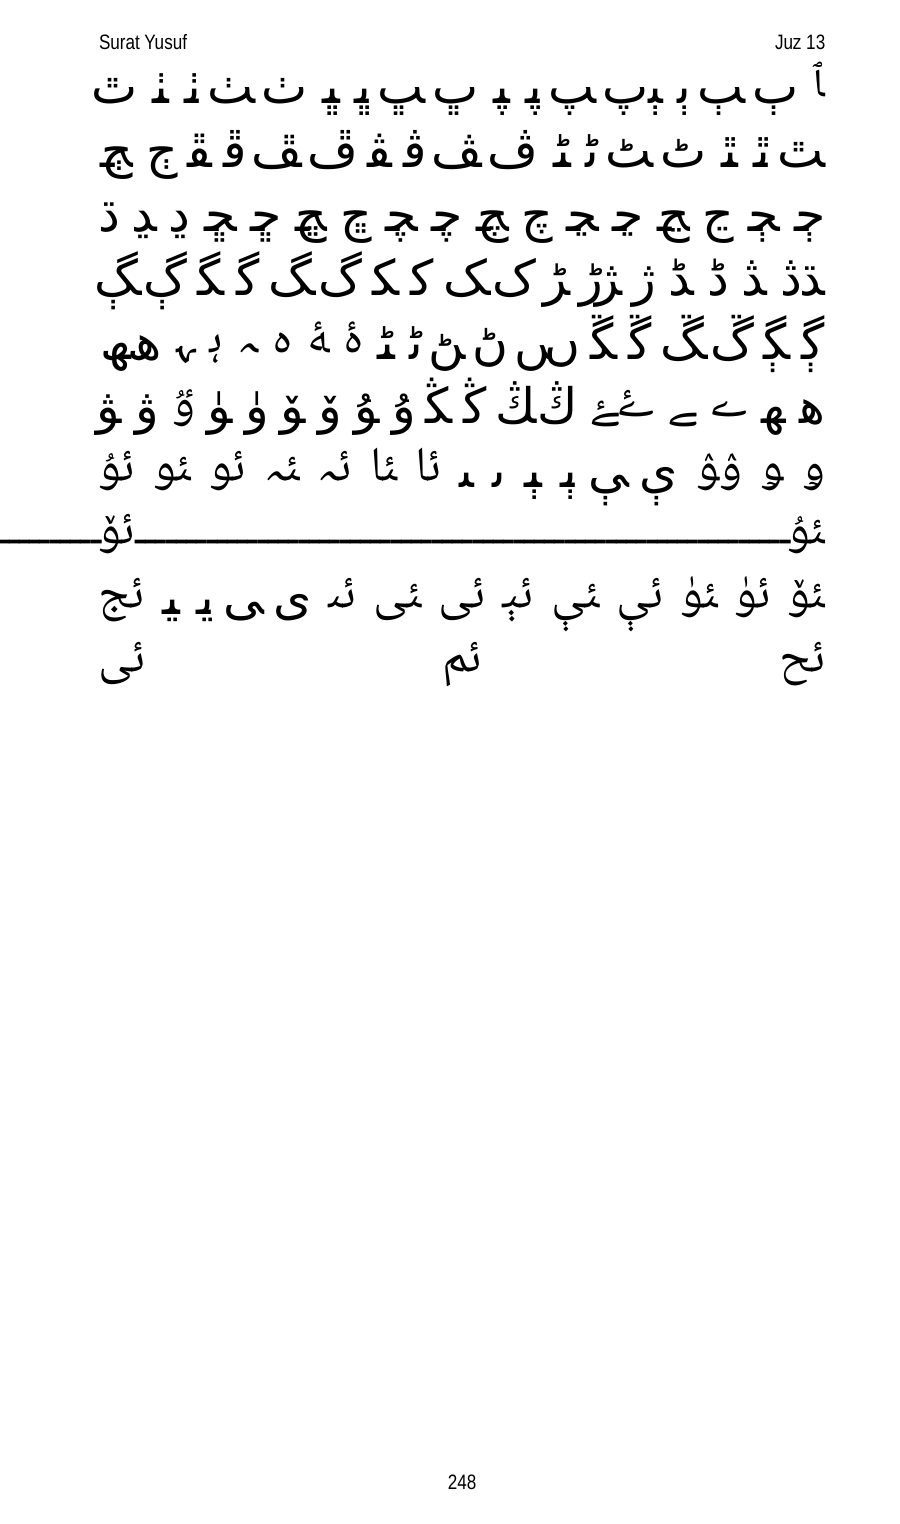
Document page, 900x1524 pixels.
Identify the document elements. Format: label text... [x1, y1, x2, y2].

text ﭑ ﭒ ﭓ ﭔ ﭕﭖ ﭗ ﭘ ﭙ ﭚ ﭛ ﭜ ﭝ ﭞ ﭟ ﭠ ﭡ ﭢ ﭣ ﭤ ﭥ ﭦ ﭧ ﭨ ﭩ ﭪ ﭫ ﭬ ﭭ ﭮ ﭯ ﭰ ﭱ ﭲ ﭳ ﭴ ﭵ ﭶ ﭷ ﭸ ﭹ ﭺ ﭻ ﭼ ﭽ ﭾ ﭿ ﮀ ﮁ ﮂ ﮃ ﮄ ﮅﮆ ﮇ ﮈ ﮉ ﮊ ﮋﮌ ﮍ ﮎ ﮏ ﮐ ﮑ ﮒ ﮓ ﮔ ﮕ ﮖ ﮗ ﮘ ﮙ ﮚ ﮛ ﮜ ﮝ ﮞﮟ ﮠ ﮡ ﮢ ﮣ ﮤ ﮥ ﮦ ﮧ ﮨ ﮩ ﮪﮫ ﮬ ﮭ ﮮ ﮯ ﮰﮱ ﯓ ﯔ ﯕ ﯖ ﯗ ﯘ ﯙ ﯚ ﯛ ﯜ ﯝ ﯞ ﯟ ﯠ ﯡ ﯢﯣ ﯤ ﯥ ﯦ ﯧ ﯨ ﯩ ﯪ ﯫ ﯬ ﯭ ﯮ ﯯ ﯰ ﯱﯲ [99, 60, 825, 571]
text ﯳ ﯴ ﯵ ﯶ ﯷ ﯸ ﯹ ﯺ ﯻ ﯼ ﯽ ﯾ ﯿ ﰀ ﰁ ﰂ ﰃ [99, 571, 825, 698]
